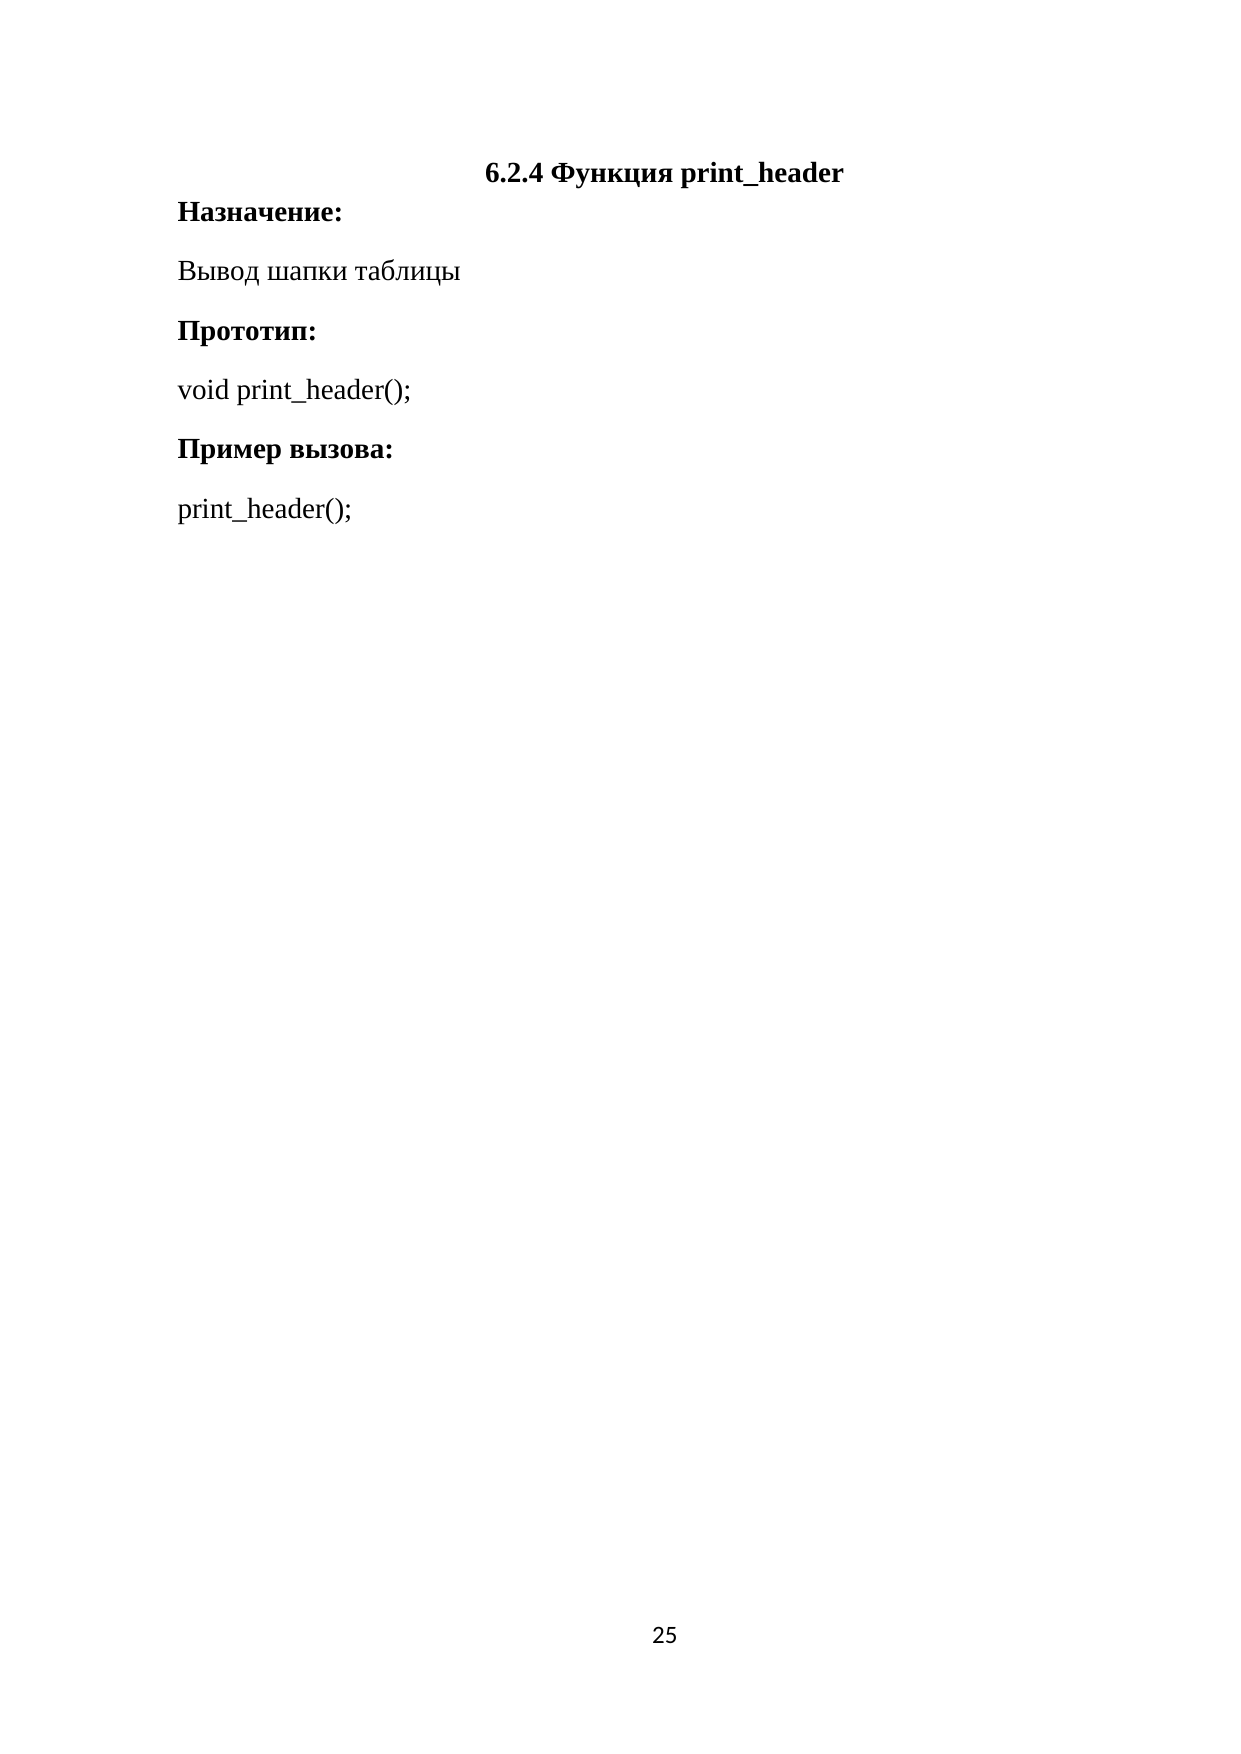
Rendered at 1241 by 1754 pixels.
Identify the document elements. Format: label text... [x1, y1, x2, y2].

text print_header(); [177, 491, 1152, 524]
text Прототип: [177, 313, 1152, 346]
text Назначение: [177, 194, 1152, 228]
subtitle 6.2.4 Функция print_header [177, 156, 1152, 189]
text Пример вызова: [177, 432, 1152, 465]
text Вывод шапки таблицы [177, 253, 1152, 287]
text void print_header(); [177, 372, 1152, 406]
